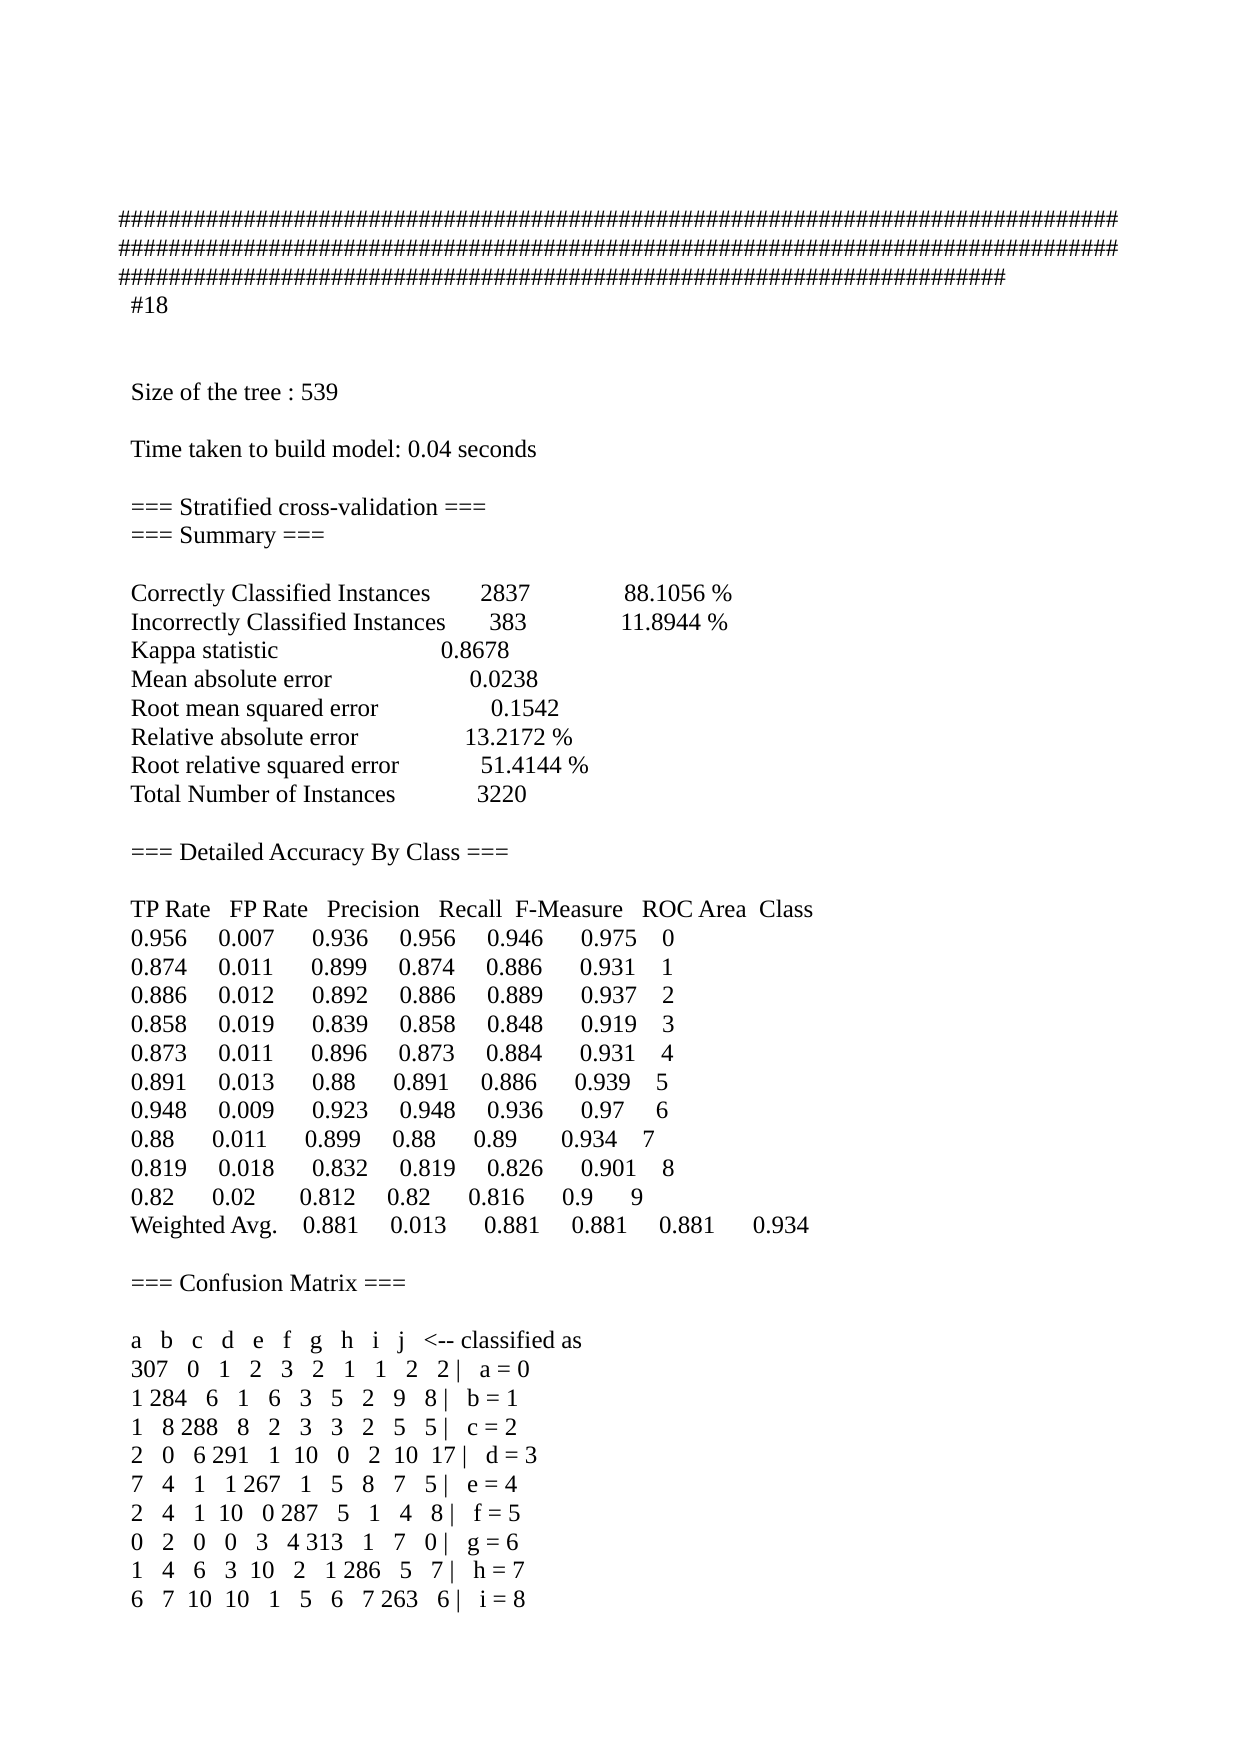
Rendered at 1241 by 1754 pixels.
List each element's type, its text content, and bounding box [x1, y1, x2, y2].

text 0.874 0.011 0.899 0.874 0.886 0.931 1 [118, 952, 1122, 981]
text Root relative squared error 51.4144 % [118, 751, 1122, 779]
text #18 [118, 291, 1122, 319]
text 2 4 1 10 0 287 5 1 4 8 | f = 5 [118, 1498, 1122, 1527]
text Mean absolute error 0.0238 [118, 664, 1122, 693]
text 0.82 0.02 0.812 0.82 0.816 0.9 9 [118, 1182, 1122, 1211]
text Relative absolute error 13.2172 % [118, 722, 1122, 751]
text Size of the tree : 539 [118, 377, 1122, 406]
text 2 0 6 291 1 10 0 2 10 17 | d = 3 [118, 1441, 1122, 1469]
text 1 8 288 8 2 3 3 2 5 5 | c = 2 [118, 1412, 1122, 1441]
text Root mean squared error 0.1542 [118, 693, 1122, 722]
text ####################################################################################################################################################################################################################################### [118, 176, 1122, 291]
text === Confusion Matrix === [118, 1268, 1122, 1297]
text === Stratified cross-validation === [118, 492, 1122, 521]
text Time taken to build model: 0.04 seconds [118, 434, 1122, 463]
text TP Rate FP Rate Precision Recall F-Measure ROC Area Class [118, 894, 1122, 923]
text 0.891 0.013 0.88 0.891 0.886 0.939 5 [118, 1067, 1122, 1096]
text Kappa statistic 0.8678 [118, 636, 1122, 664]
text Total Number of Instances 3220 [118, 779, 1122, 808]
text Incorrectly Classified Instances 383 11.8944 % [118, 607, 1122, 636]
text 0.88 0.011 0.899 0.88 0.89 0.934 7 [118, 1124, 1122, 1153]
text 0.819 0.018 0.832 0.819 0.826 0.901 8 [118, 1153, 1122, 1182]
text === Summary === [118, 521, 1122, 549]
text === Detailed Accuracy By Class === [118, 837, 1122, 866]
text 0.873 0.011 0.896 0.873 0.884 0.931 4 [118, 1038, 1122, 1067]
text 0.956 0.007 0.936 0.956 0.946 0.975 0 [118, 923, 1122, 952]
text Weighted Avg. 0.881 0.013 0.881 0.881 0.881 0.934 [118, 1211, 1122, 1239]
text a b c d e f g h i j <-- classified as [118, 1326, 1122, 1354]
text 6 7 10 10 1 5 6 7 263 6 | i = 8 [118, 1584, 1122, 1613]
text 0.886 0.012 0.892 0.886 0.889 0.937 2 [118, 981, 1122, 1009]
text 307 0 1 2 3 2 1 1 2 2 | a = 0 [118, 1354, 1122, 1383]
text Correctly Classified Instances 2837 88.1056 % [118, 578, 1122, 607]
text 7 4 1 1 267 1 5 8 7 5 | e = 4 [118, 1469, 1122, 1498]
text 1 284 6 1 6 3 5 2 9 8 | b = 1 [118, 1383, 1122, 1412]
text 1 4 6 3 10 2 1 286 5 7 | h = 7 [118, 1556, 1122, 1584]
text 0.948 0.009 0.923 0.948 0.936 0.97 6 [118, 1096, 1122, 1124]
text 0 2 0 0 3 4 313 1 7 0 | g = 6 [118, 1527, 1122, 1556]
text 0.858 0.019 0.839 0.858 0.848 0.919 3 [118, 1009, 1122, 1038]
